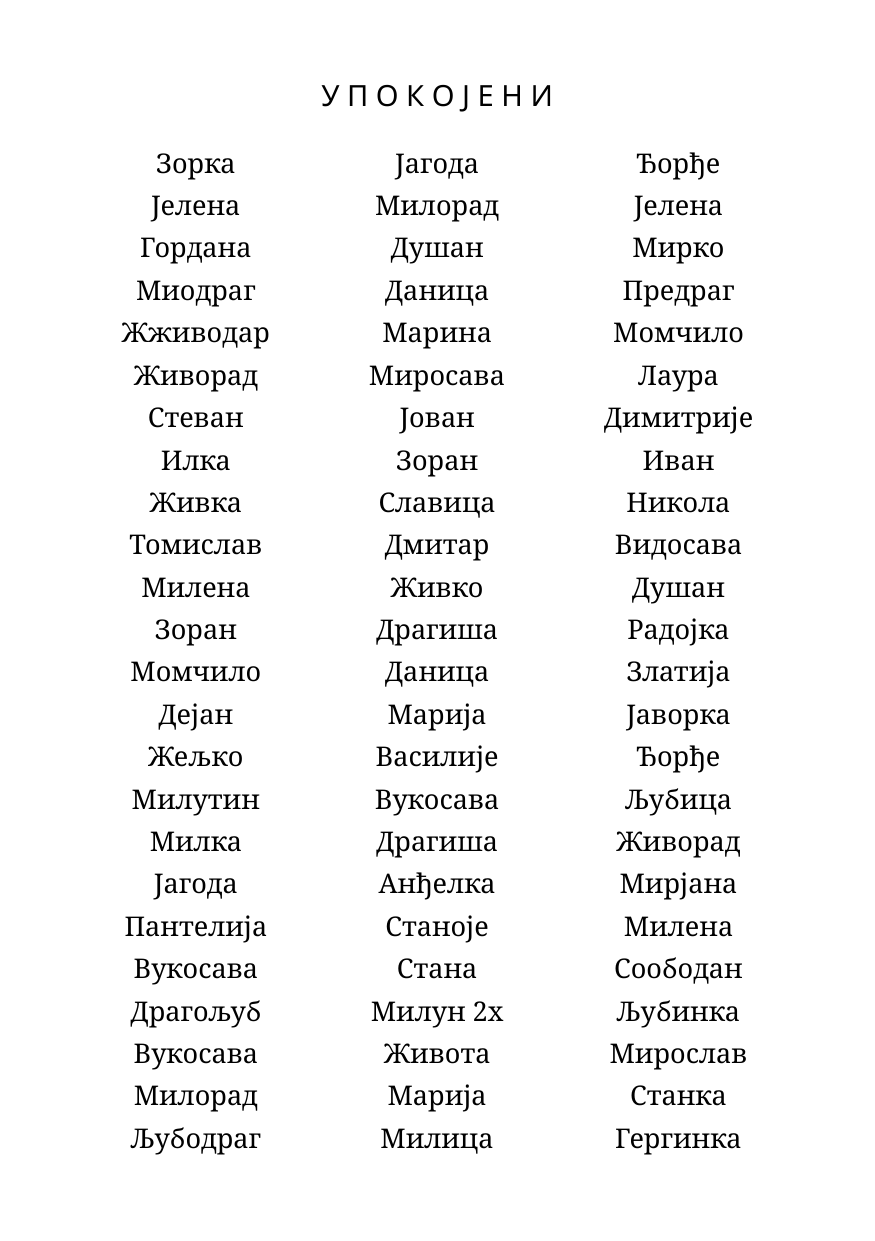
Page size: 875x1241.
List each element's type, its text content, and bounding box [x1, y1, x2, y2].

text Стеван [75, 398, 316, 435]
text Марија [316, 695, 557, 732]
text Душан [557, 568, 799, 605]
text Гергинка [557, 1119, 799, 1156]
text Димитрије [557, 398, 799, 435]
text Станоје [316, 907, 557, 944]
text Јаворка [557, 695, 799, 732]
text Томислав [75, 526, 316, 563]
text Мирко [557, 229, 799, 266]
text Жељко [75, 738, 316, 774]
text Радојка [557, 611, 799, 647]
text Дејан [75, 695, 316, 732]
text Василије [316, 738, 557, 774]
text Златија [557, 653, 799, 690]
text Јагода [316, 144, 557, 181]
text Драгиша [316, 822, 557, 859]
text Драгољуб [75, 992, 316, 1029]
text Зорка [75, 144, 316, 181]
text Милорад [316, 187, 557, 223]
text Јован [316, 398, 557, 435]
text Видосава [557, 526, 799, 563]
text Љубинка [557, 992, 799, 1029]
text Живорад [557, 822, 799, 859]
text Љубодраг [75, 1119, 316, 1156]
text Иван [557, 441, 799, 478]
text Миодраг [75, 271, 316, 308]
text Момчило [557, 314, 799, 351]
text Станка [557, 1077, 799, 1114]
text Мирјана [557, 865, 799, 902]
text Жживодар [75, 314, 316, 351]
text Милорад [75, 1077, 316, 1114]
text Живка [75, 483, 316, 520]
text Милица [316, 1119, 557, 1156]
text Анђелка [316, 865, 557, 902]
text Марина [316, 314, 557, 351]
text Мирослав [557, 1034, 799, 1071]
text Јагода [75, 865, 316, 902]
text Јелена [75, 187, 316, 223]
text Миросава [316, 356, 557, 393]
text Даница [316, 271, 557, 308]
text Љубица [557, 780, 799, 817]
text Вукосава [316, 780, 557, 817]
text Милутин [75, 780, 316, 817]
text Никола [557, 483, 799, 520]
text Славица [316, 483, 557, 520]
text Предраг [557, 271, 799, 308]
text Момчило [75, 653, 316, 690]
text Вукосава [75, 1034, 316, 1071]
text Илка [75, 441, 316, 478]
text Ђорђе [557, 738, 799, 774]
text Милена [75, 568, 316, 605]
text Вукосава [75, 950, 316, 987]
text Зоран [75, 611, 316, 647]
text Драгиша [316, 611, 557, 647]
text Даница [316, 653, 557, 690]
text Живорад [75, 356, 316, 393]
text Зоран [316, 441, 557, 478]
text Пантелија [75, 907, 316, 944]
text Ђорђе [557, 144, 799, 181]
text Лаура [557, 356, 799, 393]
text Милка [75, 822, 316, 859]
text Соободан [557, 950, 799, 987]
text Јелена [557, 187, 799, 223]
text Душан [316, 229, 557, 266]
text Милена [557, 907, 799, 944]
text Дмитар [316, 526, 557, 563]
text Живко [316, 568, 557, 605]
text Милун 2х [316, 992, 557, 1029]
text Стана [316, 950, 557, 987]
text Живота [316, 1034, 557, 1071]
text Гордана [75, 229, 316, 266]
text Марија [316, 1077, 557, 1114]
